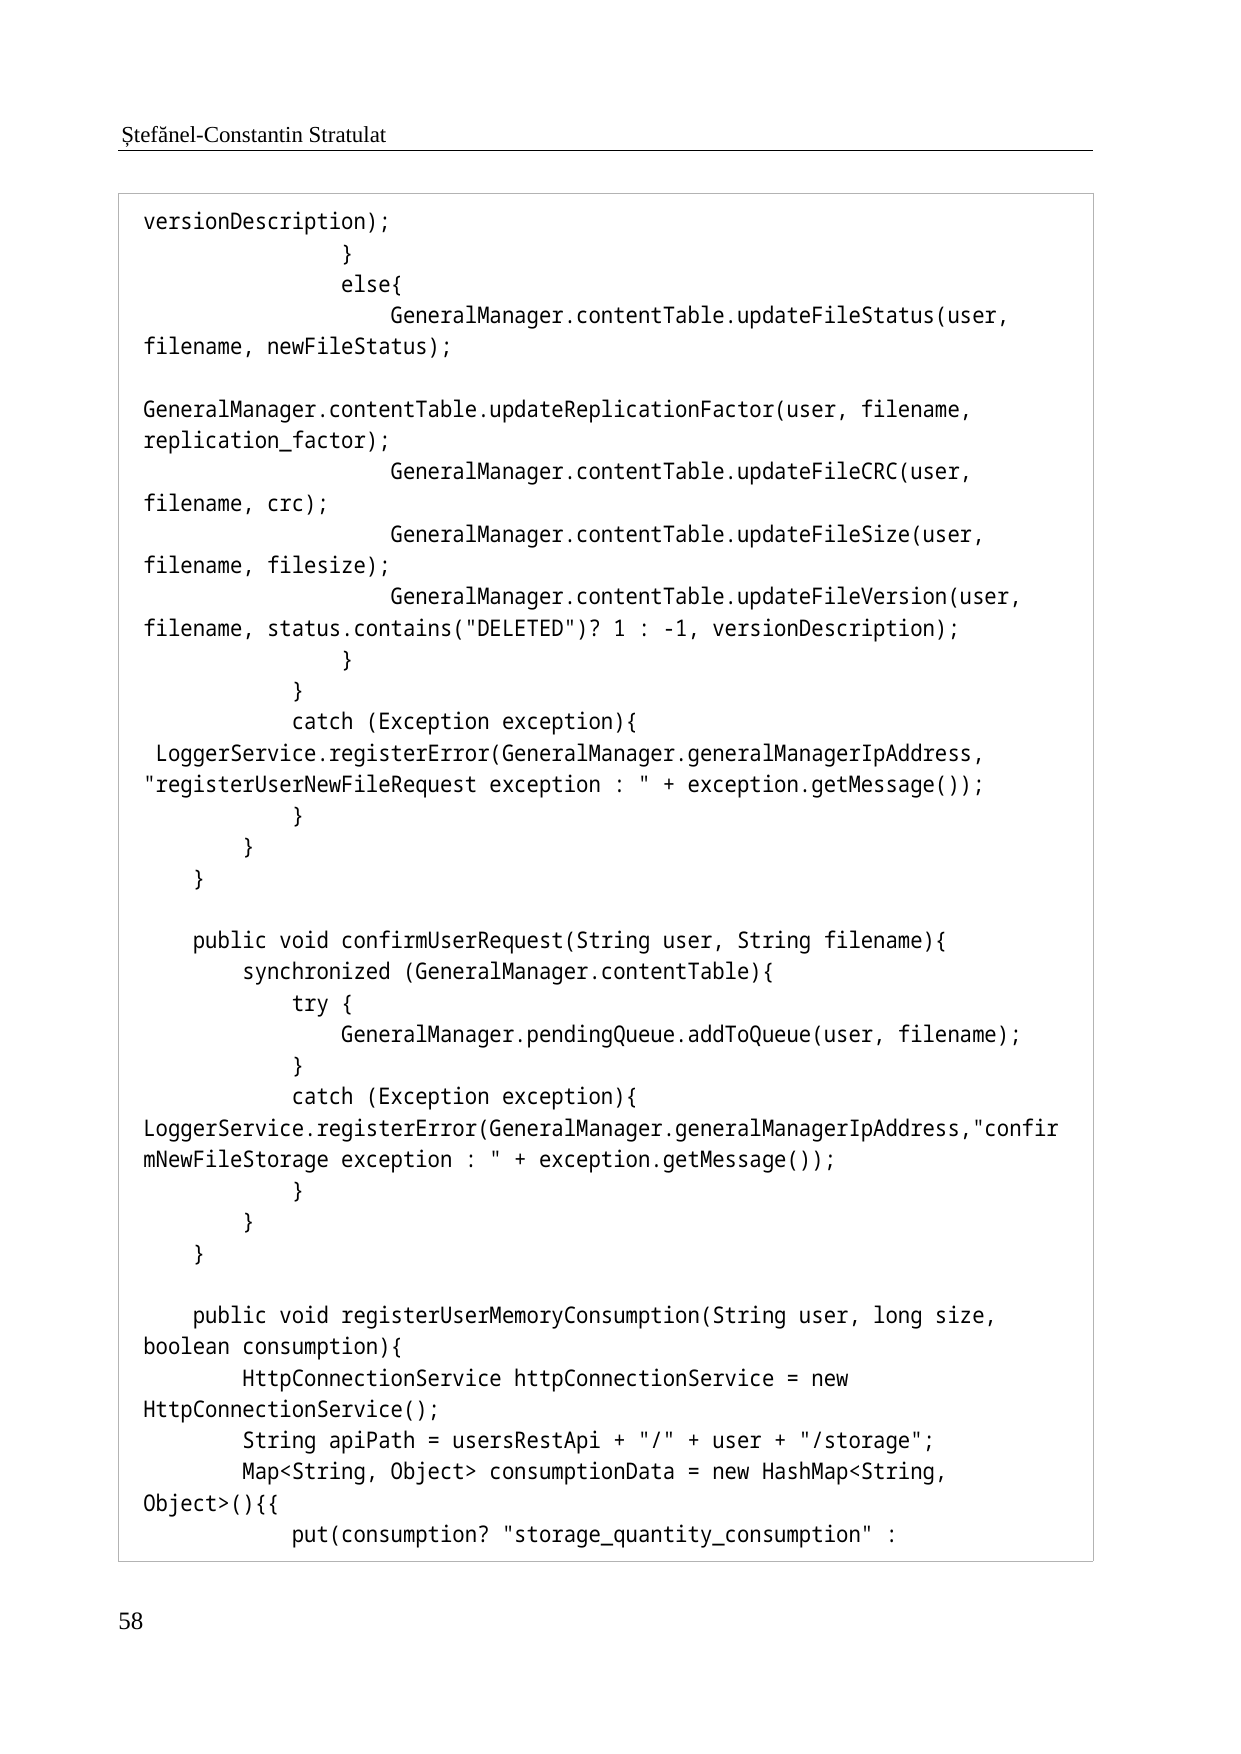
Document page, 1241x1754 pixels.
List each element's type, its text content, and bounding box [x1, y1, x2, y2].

text GeneralManager.contentTable.updateFileCRC(user, filename, crc); [119, 443, 1093, 505]
text } [119, 1224, 1093, 1268]
text } [119, 1036, 1093, 1068]
text try { [119, 974, 1093, 1005]
text } [119, 849, 1093, 893]
text catch (Exception exception){ [119, 693, 1093, 724]
text public void confirmUserRequest(String user, String filename){ [119, 911, 1093, 943]
text } [119, 630, 1093, 661]
text HttpConnectionService httpConnectionService = new HttpConnectionService(); [119, 1349, 1093, 1411]
text } [119, 1161, 1093, 1193]
text else{ [119, 255, 1093, 286]
text LoggerService.registerError(GeneralManager.generalManagerIpAddress, "registerUserNewFileRequest exception : " + exception.getMessage()); [119, 724, 1093, 786]
text versionDescription); [119, 194, 1093, 224]
text synchronized (GeneralManager.contentTable){ [119, 943, 1093, 974]
text } [119, 786, 1093, 818]
text GeneralManager.contentTable.updateFileSize(user, filename, filesize); [119, 505, 1093, 568]
text put(consumption? "storage_quantity_consumption" : [119, 1505, 1093, 1561]
text public void registerUserMemoryConsumption(String user, long size, boolean consumption){ [119, 1286, 1093, 1349]
text GeneralManager.contentTable.updateReplicationFactor(user, filename, replication_factor); [119, 349, 1093, 443]
text GeneralManager.contentTable.updateFileVersion(user, filename, status.contains("DELETED")? 1 : -1, versionDescription); [119, 568, 1093, 630]
text LoggerService.registerError(GeneralManager.generalManagerIpAddress,"confirmNewFileStorage exception : " + exception.getMessage()); [119, 1099, 1093, 1161]
text Map<String, Object> consumptionData = new HashMap<String, Object>(){{ [119, 1443, 1093, 1505]
text } [119, 661, 1093, 693]
text GeneralManager.contentTable.updateFileStatus(user, filename, newFileStatus); [119, 286, 1093, 349]
text catch (Exception exception){ [119, 1068, 1093, 1099]
text GeneralManager.pendingQueue.addToQueue(user, filename); [119, 1005, 1093, 1036]
text } [119, 224, 1093, 255]
text } [119, 818, 1093, 849]
text } [119, 1193, 1093, 1224]
text String apiPath = usersRestApi + "/" + user + "/storage"; [119, 1411, 1093, 1443]
